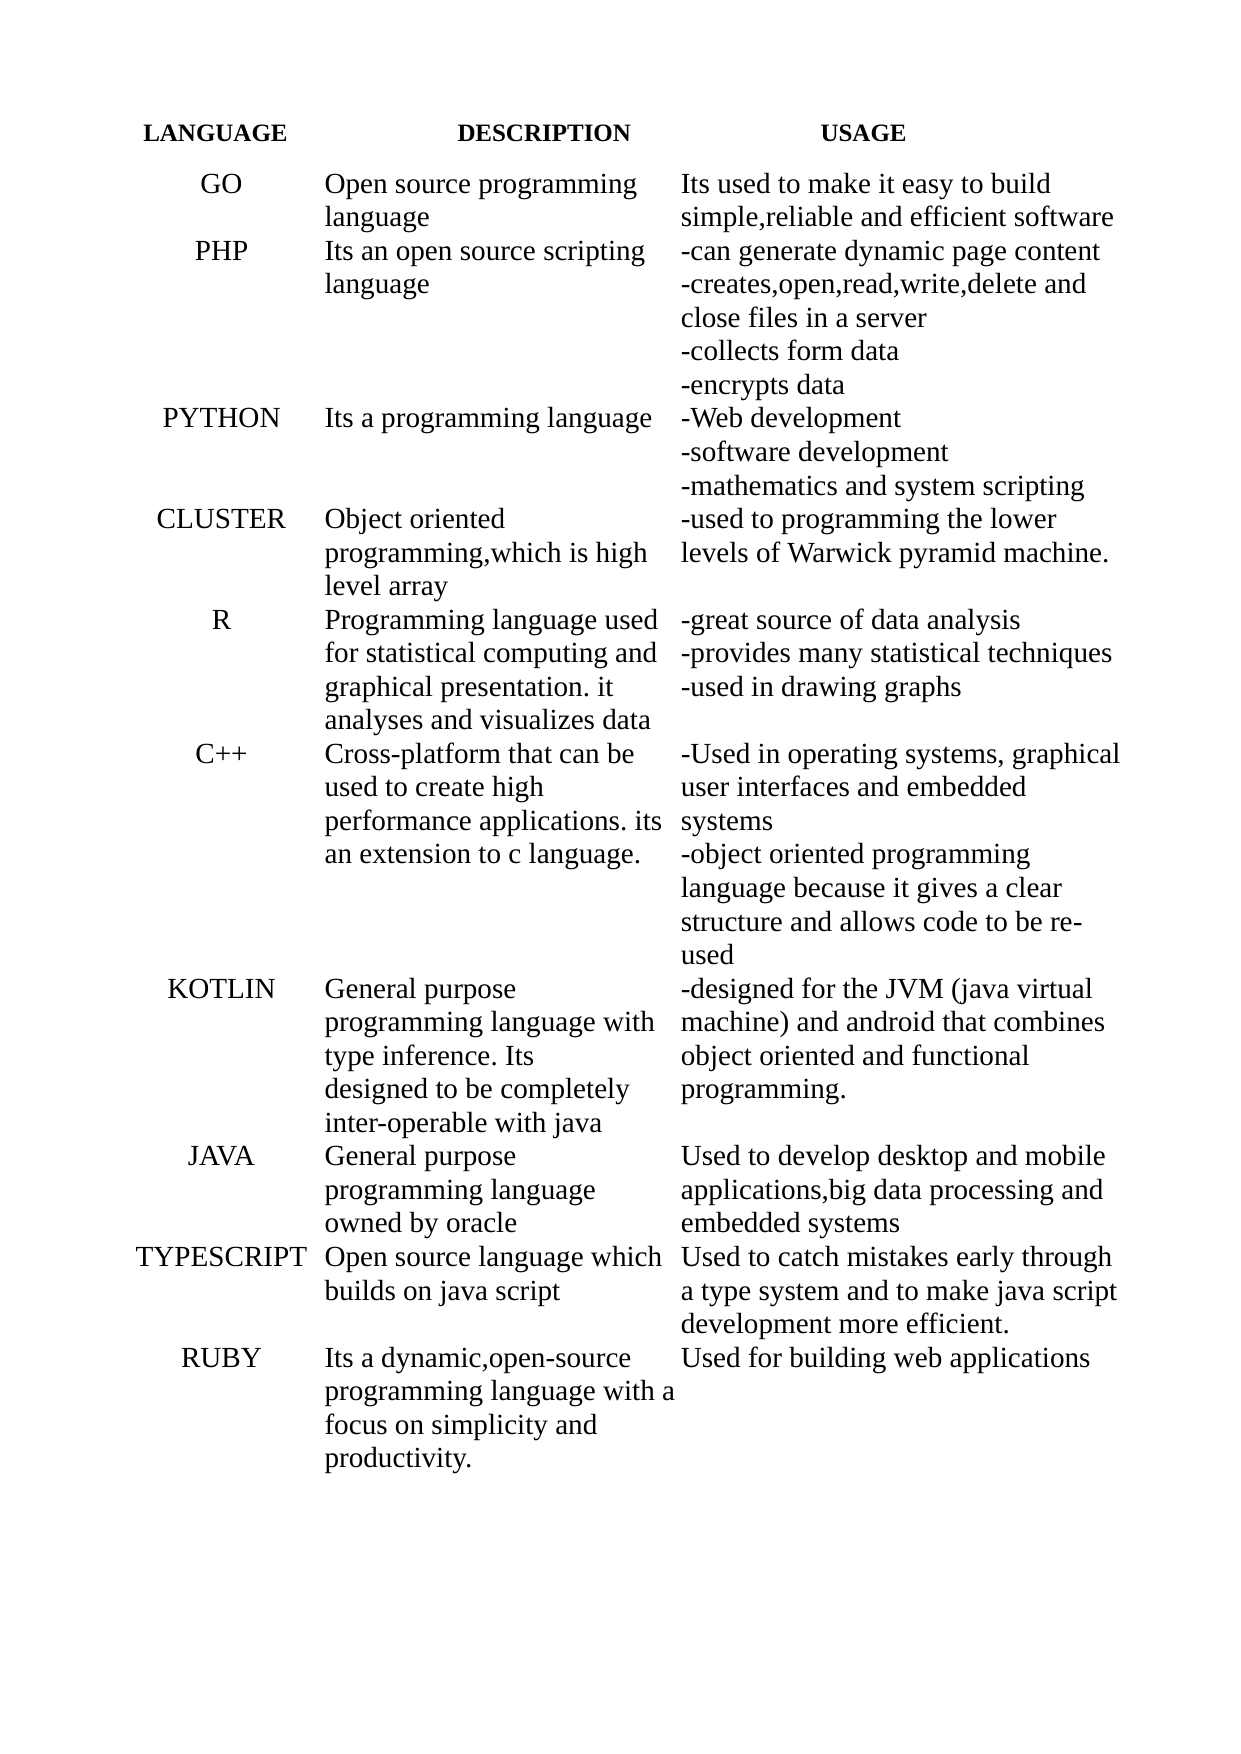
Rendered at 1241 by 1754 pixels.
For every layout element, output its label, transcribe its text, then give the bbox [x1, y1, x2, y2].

table_cell RUBY [118, 1340, 324, 1474]
table_cell -used to programming the lower levels of Warwick pyramid machine. [681, 501, 1123, 602]
table_cell Used to develop desktop and mobile applications,big data processing and embedded systems [681, 1139, 1123, 1239]
table_cell Its a dynamic,open-source programming language with a focus on simplicity and productivity. [324, 1340, 681, 1474]
table_cell -designed for the JVM (java virtual machine) and android that combines object oriented and functional programming. [681, 971, 1123, 1138]
table_header GO [118, 166, 324, 233]
table_cell CLUSTER [118, 501, 324, 602]
table_cell Its an open source scripting language [324, 233, 681, 401]
table_cell Programming language used for statistical computing and graphical presentation. it analyses and visualizes data [324, 602, 681, 736]
table_cell Used for building web applications [681, 1340, 1123, 1474]
table_cell Open source language which builds on java script [324, 1239, 681, 1340]
table_cell General purpose programming language owned by oracle [324, 1139, 681, 1239]
table_cell -Web development -software development -mathematics and system scripting [681, 401, 1123, 501]
table_cell Its a programming language [324, 401, 681, 501]
table_cell Used to catch mistakes early through a type system and to make java script development more efficient. [681, 1239, 1123, 1340]
table_cell -Used in operating systems, graphical user interfaces and embedded systems -object oriented programming language because it gives a clear structure and allows code to be re-used [681, 736, 1123, 971]
table_cell TYPESCRIPT [118, 1239, 324, 1340]
table_cell -can generate dynamic page content -creates,open,read,write,delete and close files in a server -collects form data -encrypts data [681, 233, 1123, 401]
table_cell R [118, 602, 324, 736]
table_header Its used to make it easy to build simple,reliable and efficient software [681, 166, 1123, 233]
table_cell -great source of data analysis -provides many statistical techniques -used in drawing graphs [681, 602, 1123, 736]
table_cell C++ [118, 736, 324, 971]
table_cell General purpose programming language with type inference. Its designed to be completely inter-operable with java [324, 971, 681, 1138]
table_cell KOTLIN [118, 971, 324, 1138]
table_cell JAVA [118, 1139, 324, 1239]
text LANGUAGE DESCRIPTION USAGE [118, 118, 1122, 147]
table_cell PHP [118, 233, 324, 401]
table_header Open source programming language [324, 166, 681, 233]
table_cell Cross-platform that can be used to create high performance applications. its an extension to c language. [324, 736, 681, 971]
table_cell Object oriented programming,which is high level array [324, 501, 681, 602]
table_cell PYTHON [118, 401, 324, 501]
